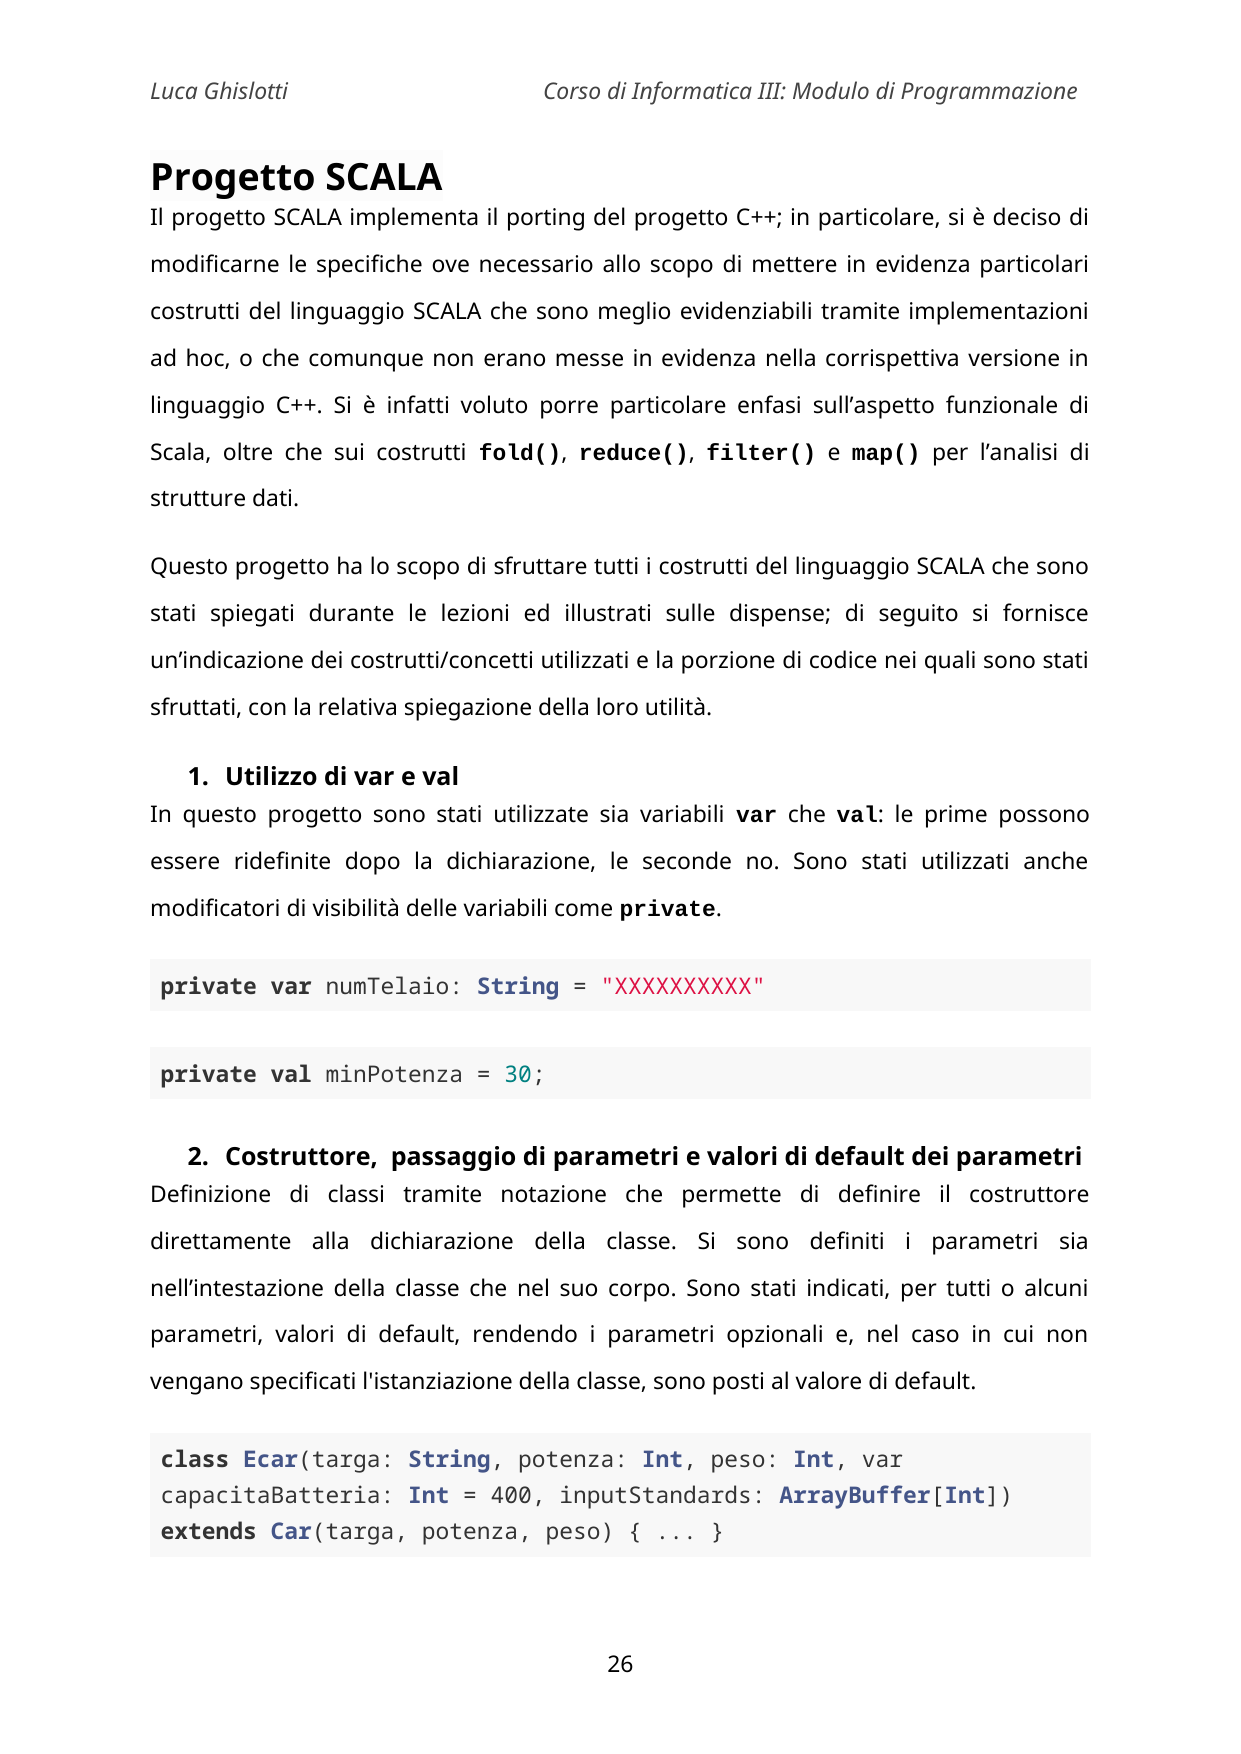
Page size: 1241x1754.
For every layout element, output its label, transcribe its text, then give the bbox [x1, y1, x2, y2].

title Progetto SCALA [443, 150, 1090, 201]
subtitle Costruttore, passaggio di parametri e valori di default dei parametri [187, 1138, 1090, 1173]
text Questo progetto ha lo scopo di sfruttare tutti i costrutti del linguaggio SCALA che sono stati spiegati durante le lezioni ed illustrati sulle dispense; di seguito si fornisce un’indicazione dei costrutti/concetti utilizzati e la porzione di codice nei quali sono stati sfruttati, con la relativa spiegazione della loro utilità. [150, 550, 1090, 722]
table_header private val minPotenza = 30; [150, 1047, 1091, 1099]
table_header class Ecar(targa: String, potenza: Int, peso: Int, var capacitaBatteria: Int = 400, inputStandards: ArrayBuffer[Int]) extends Car(targa, potenza, peso) { ... } [150, 1433, 1091, 1557]
text Il progetto SCALA implementa il porting del progetto C++; in particolare, si è deciso di modificarne le specifiche ove necessario allo scopo di mettere in evidenza particolari costrutti del linguaggio SCALA che sono meglio evidenziabili tramite implementazioni ad hoc, o che comunque non erano messe in evidenza nella corrispettiva versione in linguaggio C++. Si è infatti voluto porre particolare enfasi sull’aspetto funzionale di Scala, oltre che sui costrutti fold(), reduce(), filter() e map() per l’analisi di strutture dati. [150, 201, 1090, 514]
text Definizione di classi tramite notazione che permette di definire il costruttore direttamente alla dichiarazione della classe. Si sono definiti i parametri sia nell’intestazione della classe che nel suo corpo. Sono stati indicati, per tutti o alcuni parametri, valori di default, rendendo i parametri opzionali e, nel caso in cui non vengano specificati l'istanziazione della classe, sono posti al valore di default. [150, 1178, 1090, 1396]
text In questo progetto sono stati utilizzate sia variabili var che val: le prime possono essere ridefinite dopo la dichiarazione, le seconde no. Sono stati utilizzati anche modificatori di visibilità delle variabili come private. [150, 798, 1090, 923]
table_header private var numTelaio: String = "XXXXXXXXXX" [150, 959, 1091, 1011]
subtitle Utilizzo di var e val [187, 758, 1090, 792]
